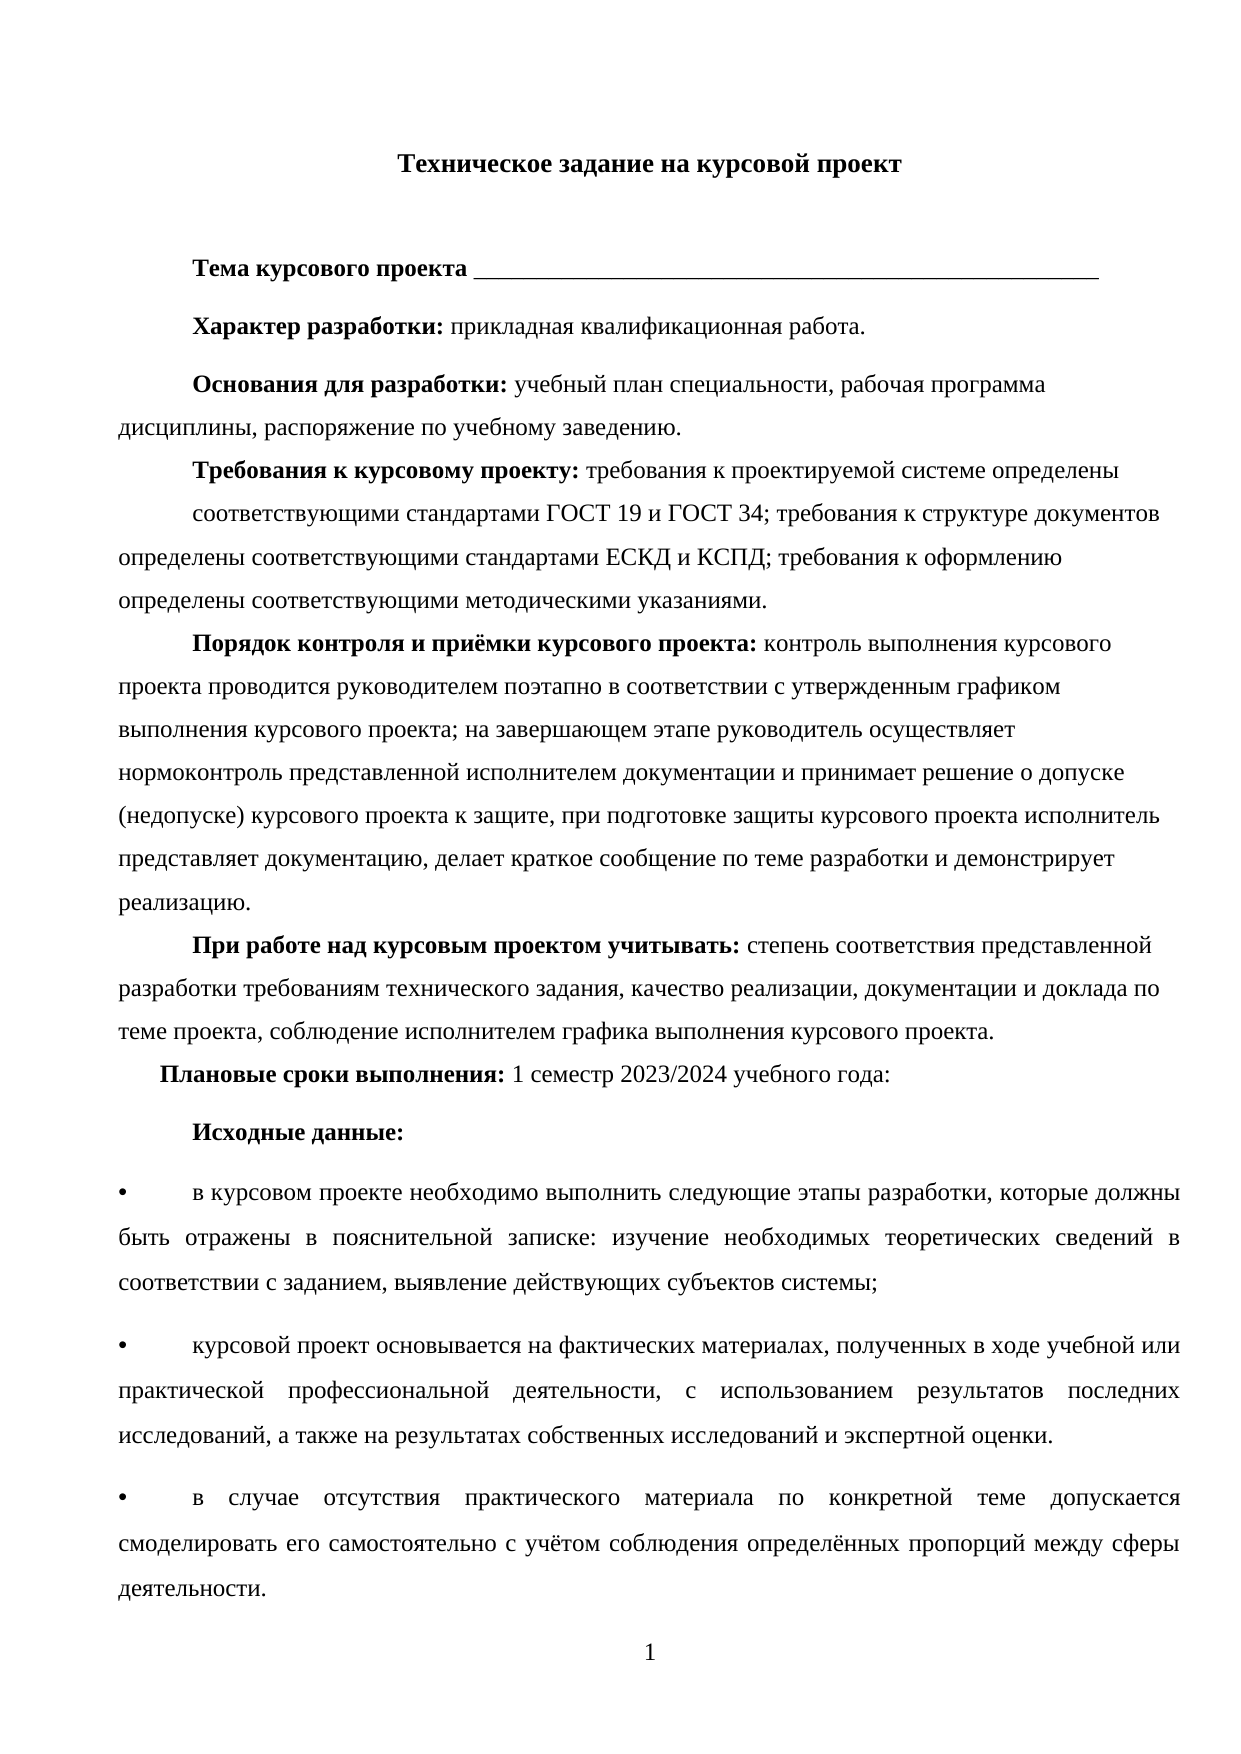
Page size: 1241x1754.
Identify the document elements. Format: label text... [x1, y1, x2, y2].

text Характер разработки: прикладная квалификационная работа. [118, 311, 1181, 340]
text Исходные данные: [118, 1117, 1181, 1146]
text Порядок контроля и приёмки курсового проекта: контроль выполнения курсового проекта проводится руководителем поэтапно в соответствии с утвержденным графиком выполнения курсового проекта; на завершающем этапе руководитель осуществляет нормоконтроль представленной исполнителем документации и принимает решение о допуске (недопуске) курсового проекта к защите, при подготовке защиты курсового проекта исполнитель представляет документацию, делает краткое сообщение по теме разработки и демонстрирует реализацию. [118, 628, 1181, 915]
text Плановые сроки выполнения: 1 семестр 2023/2024 учебного года: [159, 1059, 1181, 1088]
text Техническое задание на курсовой проект [118, 148, 1181, 179]
text Основания для разработки: учебный план специальности, рабочая программа дисциплины, распоряжение по учебному заведению. [118, 369, 1181, 441]
list в случае отсутствия практического материала по конкретной теме допускается смоделировать его самостоятельно с учётом соблюдения определённых пропорций между сферы деятельности. [118, 1482, 1181, 1601]
text Требования к курсовому проекту: требования к проектируемой системе определены [118, 455, 1181, 484]
text Тема курсового проекта __________________________________________________ [118, 253, 1181, 282]
list в курсовом проекте необходимо выполнить следующие этапы разработки, которые должны быть отражены в пояснительной записке: изучение необходимых теоретических сведений в соответствии с заданием, выявление действующих субъектов системы; [118, 1177, 1181, 1296]
list курсовой проект основывается на фактических материалах, полученных в ходе учебной или практической профессиональной деятельности, с использованием результатов последних исследований, а также на результатах собственных исследований и экспертной оценки. [118, 1330, 1181, 1449]
text При работе над курсовым проектом учитывать: степень соответствия представленной разработки требованиям технического задания, качество реализации, документации и доклада по теме проекта, соблюдение исполнителем графика выполнения курсового проекта. [118, 930, 1181, 1045]
text соответствующими стандартами ГОСТ 19 и ГОСТ 34; требования к структуре документов определены соответствующими стандартами ЕСКД и КСПД; требования к оформлению определены соответствующими методическими указаниями. [118, 498, 1181, 613]
